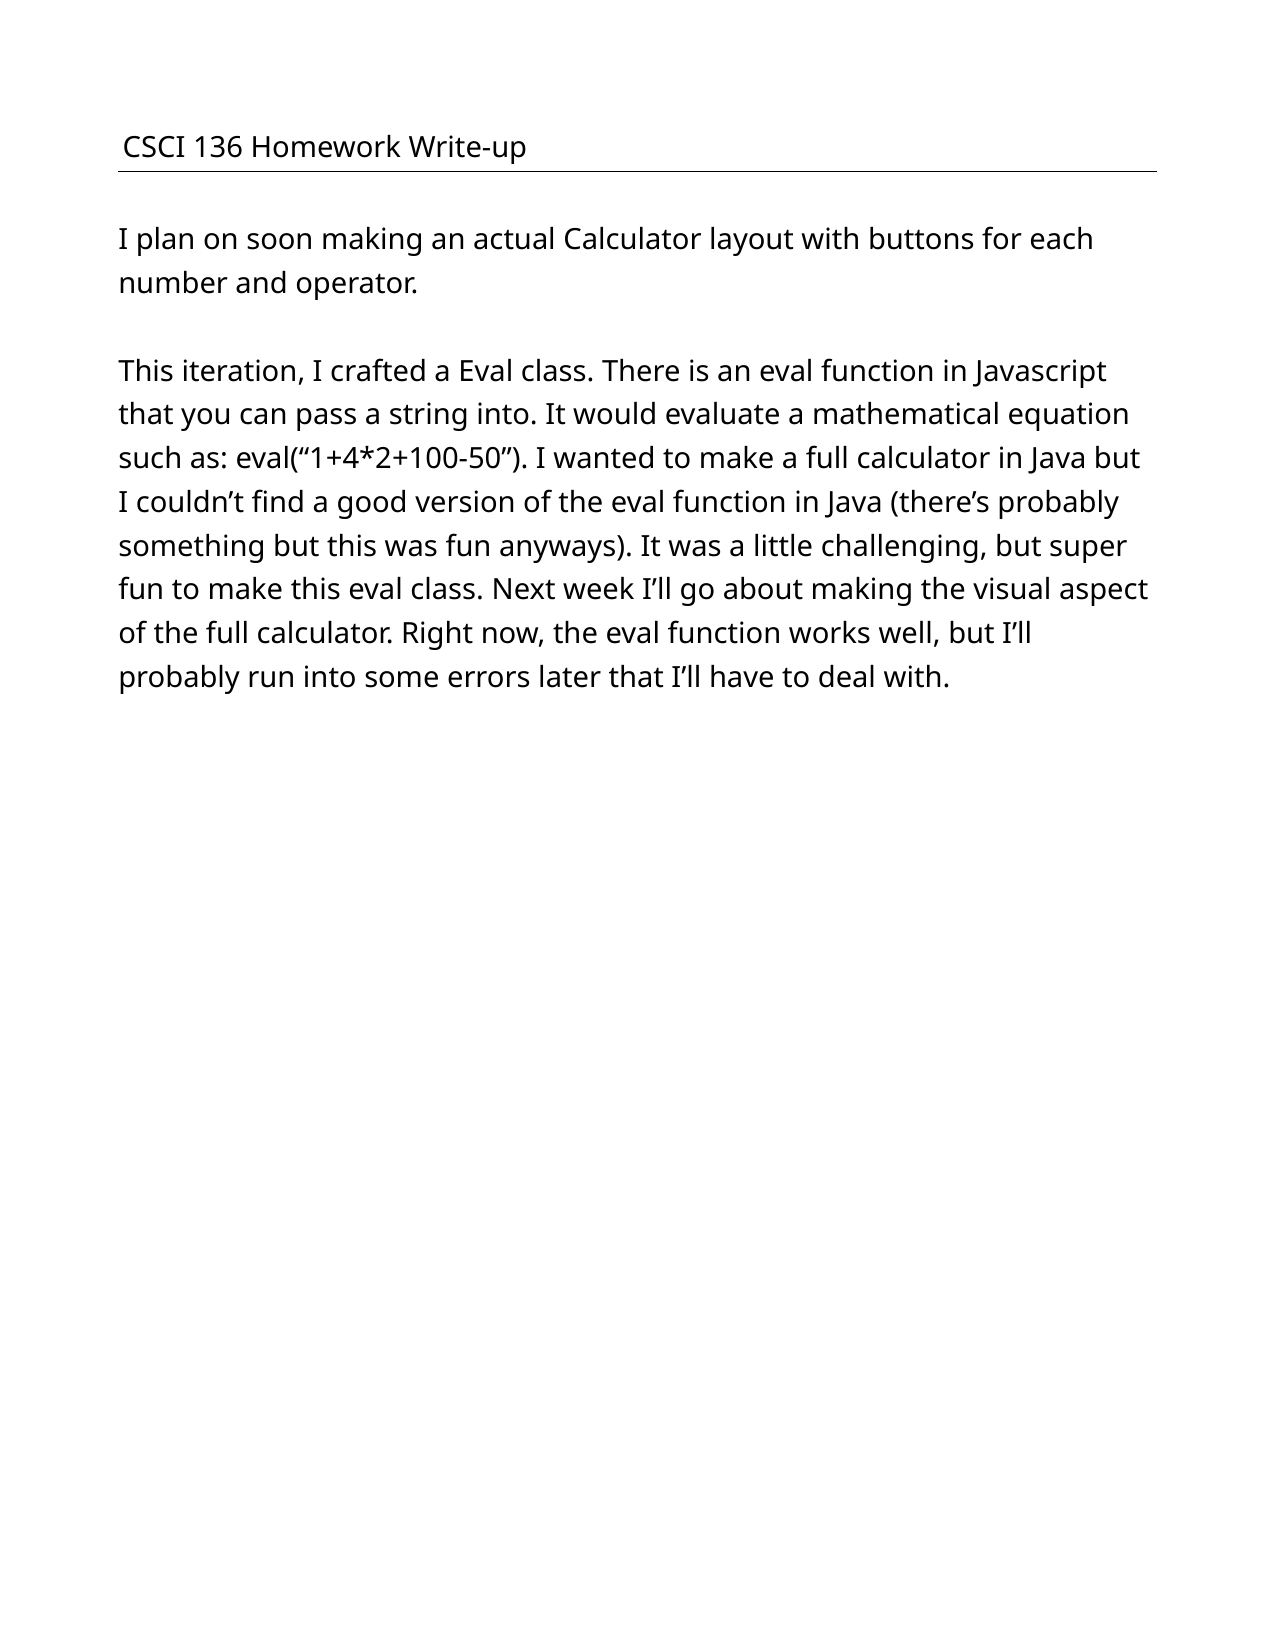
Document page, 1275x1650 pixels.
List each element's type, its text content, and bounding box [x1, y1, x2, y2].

text This iteration, I crafted a Eval class. There is an eval function in Javascript that you can pass a string into. It would evaluate a mathematical equation such as: eval(“1+4*2+100-50”). I wanted to make a full calculator in Java but I couldn’t find a good version of the eval function in Java (there’s probably something but this was fun anyways). It was a little challenging, but super fun to make this eval class. Next week I’ll go about making the visual aspect of the full calculator. Right now, the eval function works well, but I’ll probably run into some errors later that I’ll have to deal with. [118, 346, 1157, 696]
text I plan on soon making an actual Calculator layout with buttons for each number and operator. [118, 214, 1157, 302]
text CSCI 136 Homework Write-up [118, 118, 1157, 171]
